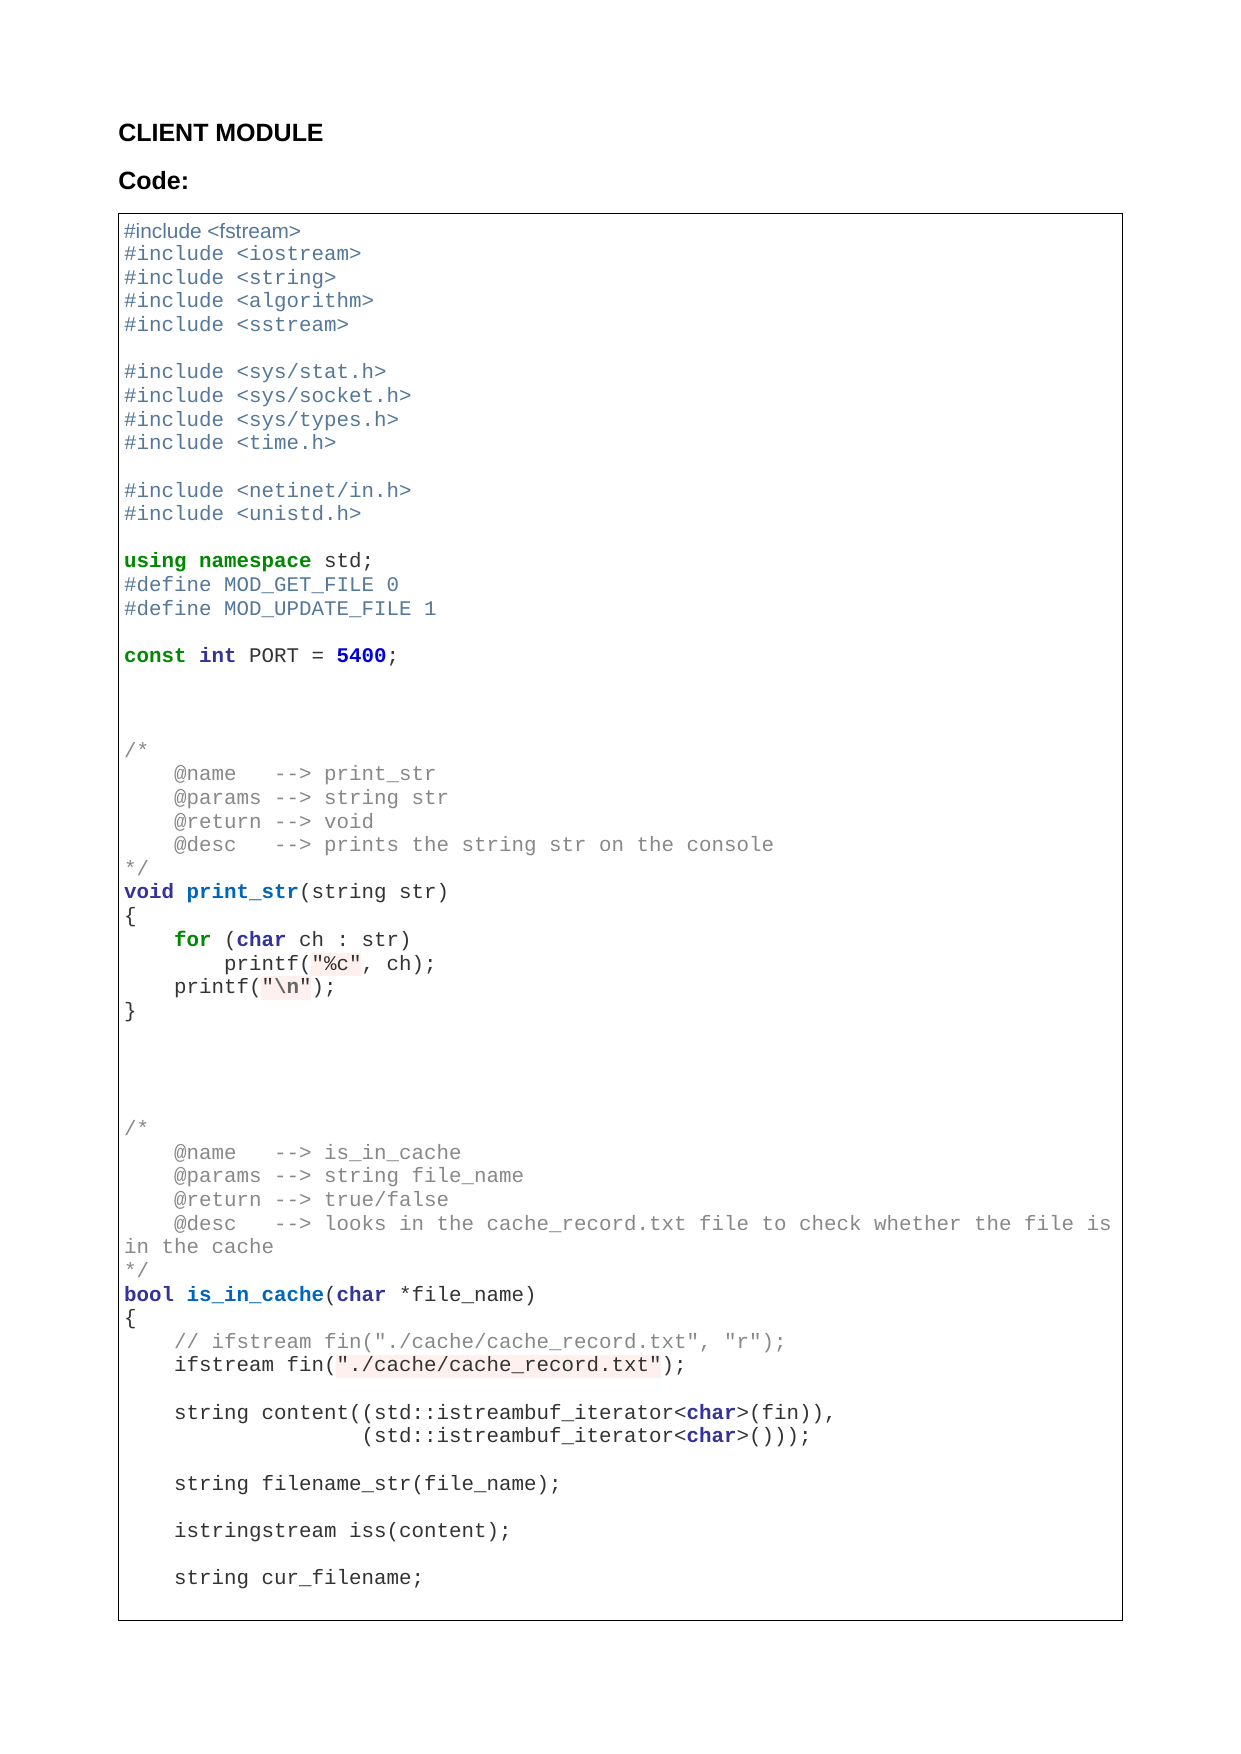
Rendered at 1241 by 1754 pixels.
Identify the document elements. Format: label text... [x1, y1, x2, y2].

text CLIENT MODULE [118, 118, 1122, 147]
text Code: [118, 166, 1122, 194]
table_header #include <fstream> #include <iostream> #include <string> #include <algorithm> #include <sstream> #include <sys/stat.h> #include <sys/socket.h> #include <sys/types.h> #include <time.h> #include <netinet/in.h> #include <unistd.h> using namespace std; #define MOD_GET_FILE 0 #define MOD_UPDATE_FILE 1 const int PORT = 5400; /* @name --> print_str @params --> string str @return --> void @desc --> prints the string str on the console */ void print_str(string str) { for (char ch : str) printf("%c", ch); printf("\n"); } /* @name --> is_in_cache @params --> string file_name @return --> true/false @desc --> looks in the cache_record.txt file to check whether the file is in the cache */ bool is_in_cache(char *file_name) { // ifstream fin("./cache/cache_record.txt", "r"); ifstream fin("./cache/cache_record.txt"); string content((std::istreambuf_iterator<char>(fin)), (std::istreambuf_iterator<char>())); string filename_str(file_name); istringstream iss(content); string cur_filename; [119, 214, 1122, 1620]
